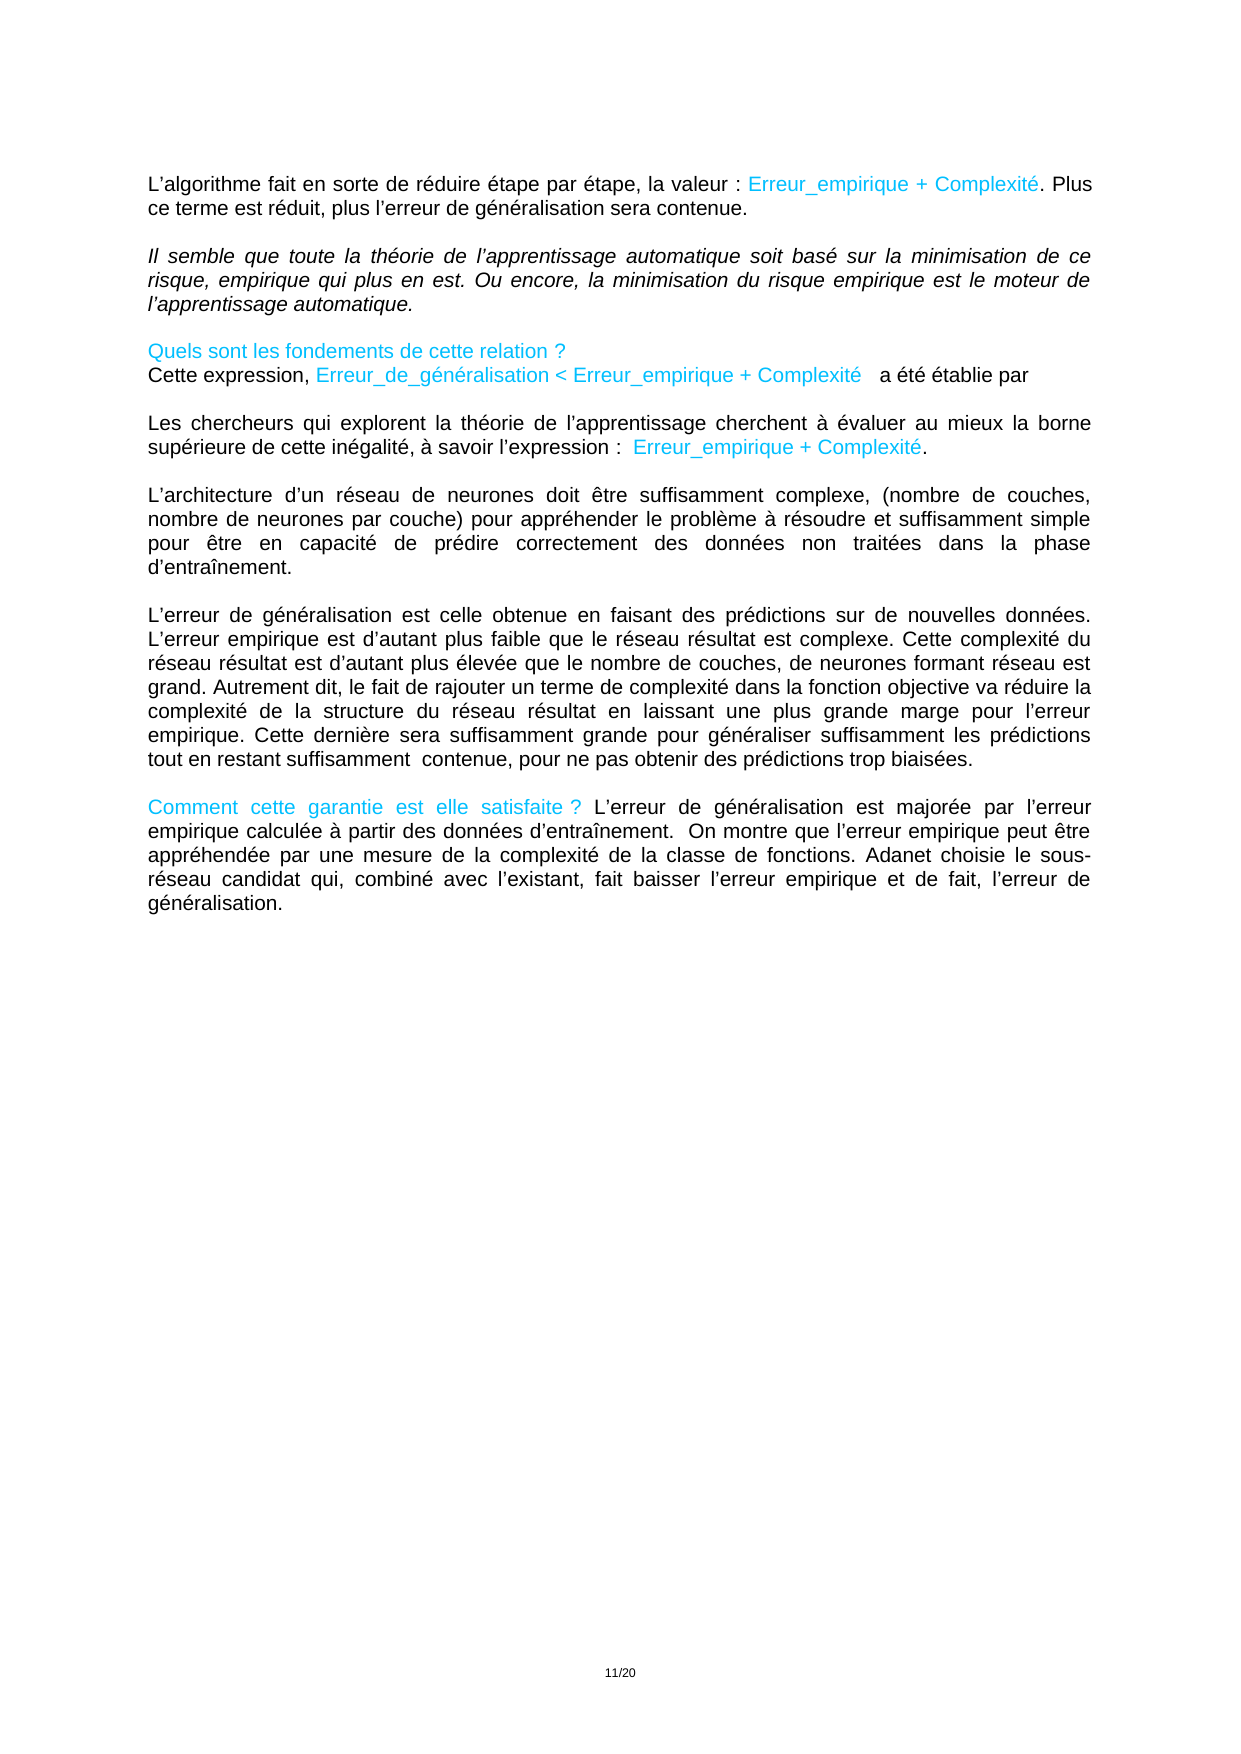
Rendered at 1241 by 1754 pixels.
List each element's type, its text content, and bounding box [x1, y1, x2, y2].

text L’algorithme fait en sorte de réduire étape par étape, la valeur : Erreur_empirique + Complexité. Plus ce terme est réduit, plus l’erreur de généralisation sera contenue. [148, 172, 1092, 219]
text Quels sont les fondements de cette relation ? [148, 339, 1092, 363]
text Cette expression, Erreur_de_généralisation < Erreur_empirique + Complexité a été établie par [148, 363, 1092, 387]
text L’architecture d’un réseau de neurones doit être suffisamment complexe, (nombre de couches, nombre de neurones par couche) pour appréhender le problème à résoudre et suffisamment simple pour être en capacité de prédire correctement des données non traitées dans la phase d’entraînement. [148, 483, 1092, 579]
text L’erreur de généralisation est celle obtenue en faisant des prédictions sur de nouvelles données. L’erreur empirique est d’autant plus faible que le réseau résultat est complexe. Cette complexité du réseau résultat est d’autant plus élevée que le nombre de couches, de neurones formant réseau est grand. Autrement dit, le fait de rajouter un terme de complexité dans la fonction objective va réduire la complexité de la structure du réseau résultat en laissant une plus grande marge pour l’erreur empirique. Cette dernière sera suffisamment grande pour généraliser suffisamment les prédictions tout en restant suffisamment contenue, pour ne pas obtenir des prédictions trop biaisées. [148, 603, 1092, 771]
text Les chercheurs qui explorent la théorie de l’apprentissage cherchent à évaluer au mieux la borne supérieure de cette inégalité, à savoir l’expression : Erreur_empirique + Complexité. [148, 411, 1092, 459]
text Il semble que toute la théorie de l’apprentissage automatique soit basé sur la minimisation de ce risque, empirique qui plus en est. Ou encore, la minimisation du risque empirique est le moteur de l’apprentissage automatique. [148, 243, 1092, 315]
text Comment cette garantie est elle satisfaite ? L’erreur de généralisation est majorée par l’erreur empirique calculée à partir des données d’entraînement. On montre que l’erreur empirique peut être appréhendée par une mesure de la complexité de la classe de fonctions. Adanet choisie le sous- réseau candidat qui, combiné avec l’existant, fait baisser l’erreur empirique et de fait, l’erreur de généralisation. [148, 794, 1092, 914]
